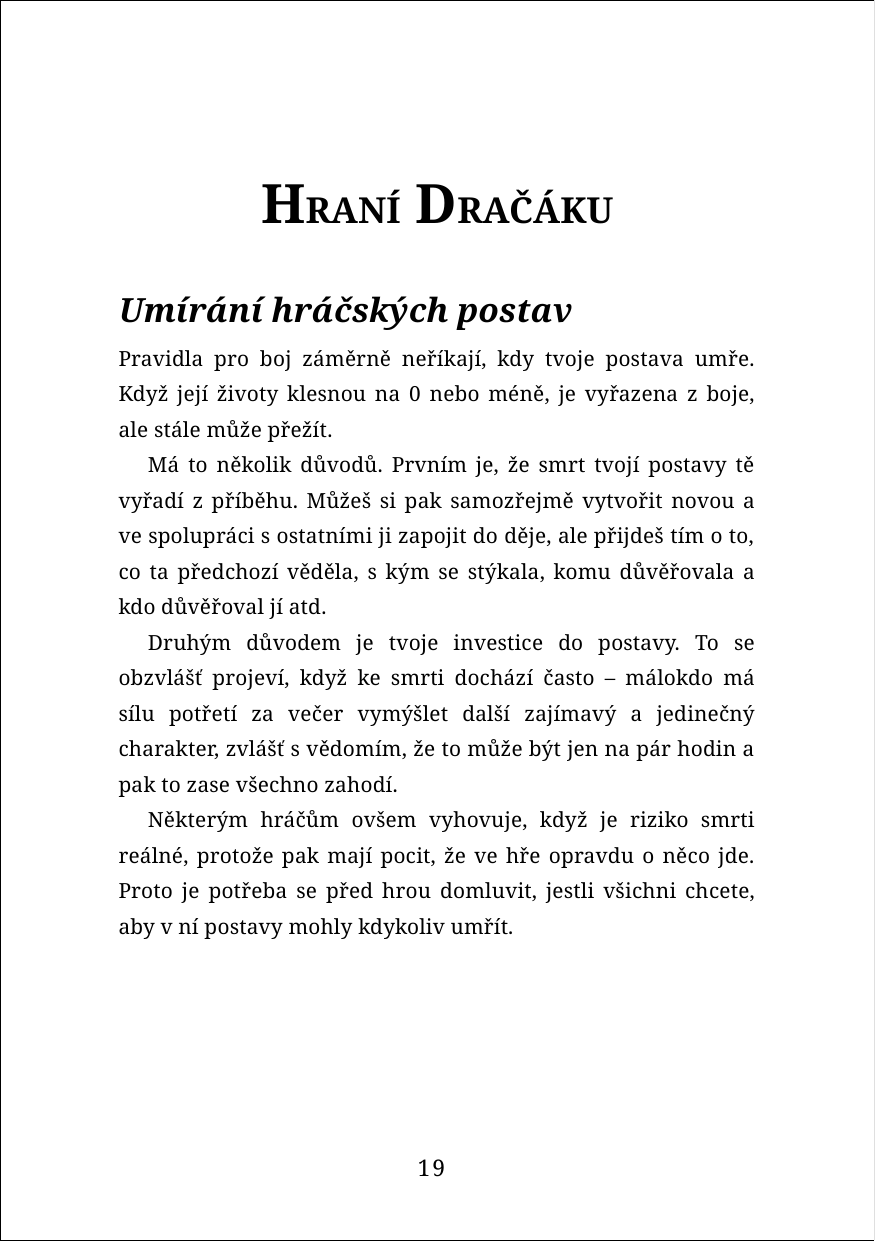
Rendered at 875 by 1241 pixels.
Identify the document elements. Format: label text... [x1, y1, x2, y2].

text Pravidla pro boj záměrně neříkají, kdy tvoje postava umře. Když její životy klesnou na 0 nebo méně, je vyřazena z boje, ale stále může přežít. Má to několik důvodů. Prvním je, že smrt tvojí postavy tě vyřadí z příběhu. Můžeš si pak samozřejmě vytvořit novou a ve spolupráci s ostatními ji zapojit do děje, ale přijdeš tím o to, co ta předchozí věděla, s kým se stýkala, komu důvěřovala a kdo důvěřoval jí atd. Druhým důvodem je tvoje investice do postavy. To se obzvlášť projeví, když ke smrti dochází často – málokdo má sílu potřetí za večer vymýšlet další zajímavý a jedinečný charakter, zvlášť s vědomím, že to může být jen na pár hodin a pak to zase všechno zahodí. Některým hráčům ovšem vyhovuje, když je riziko smrti reálné, protože pak mají pocit, že ve hře opravdu o něco jde. Proto je potřeba se před hrou domluvit, jestli všichni chcete, aby v ní postavy mohly kdykoliv umřít. [118, 344, 756, 941]
subtitle Hraní Dračáku [118, 166, 756, 239]
subtitle Umírání hráčských postav [118, 287, 756, 332]
